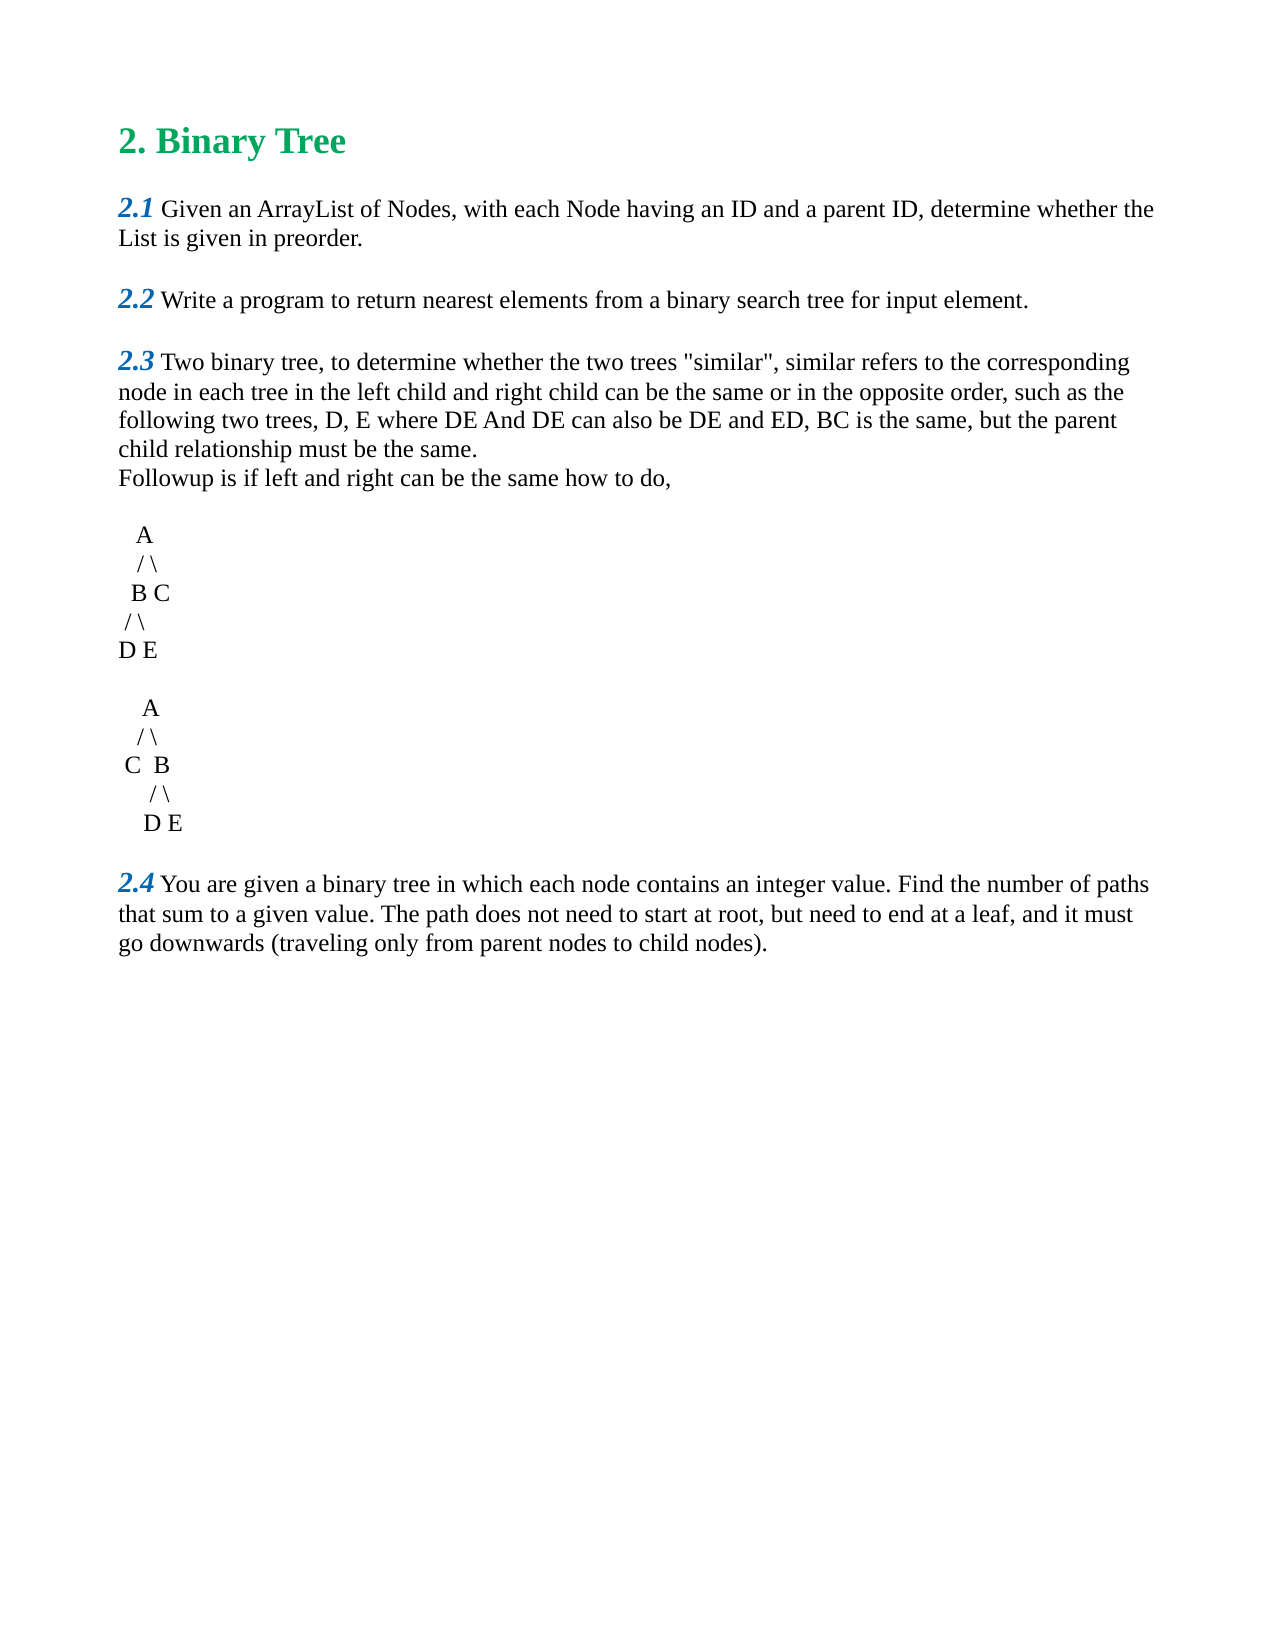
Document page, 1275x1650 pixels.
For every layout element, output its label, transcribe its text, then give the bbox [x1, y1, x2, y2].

text A [118, 521, 1157, 549]
text / \ [118, 779, 1157, 808]
text D E [118, 636, 1157, 664]
text / \ [118, 549, 1157, 578]
text / \ [118, 722, 1157, 751]
text 2. Binary Tree [118, 118, 1157, 190]
text D E 2.4 You are given a binary tree in which each node contains an integer value. Find the number of paths that sum to a given value. The path does not need to start at root, but need to end at a leaf, and it must go downwards (traveling only from parent nodes to child nodes). [118, 808, 1157, 1014]
text / \ [118, 607, 1157, 636]
text B C [118, 578, 1157, 607]
text Followup is if left and right can be the same how to do, [118, 463, 1157, 492]
text 2.1 Given an ArrayList of Nodes, with each Node having an ID and a parent ID, determine whether the List is given in preorder. 2.2 Write a program to return nearest elements from a binary search tree for input element. 2.3 Two binary tree, to determine whether the two trees "similar", similar refers to the corresponding node in each tree in the left child and right child can be the same or in the opposite order, such as the following two trees, D, E where DE And DE can also be DE and ED, BC is the same, but the parent child relationship must be the same. [118, 190, 1157, 463]
text A [118, 693, 1157, 722]
text C B [118, 751, 1157, 779]
